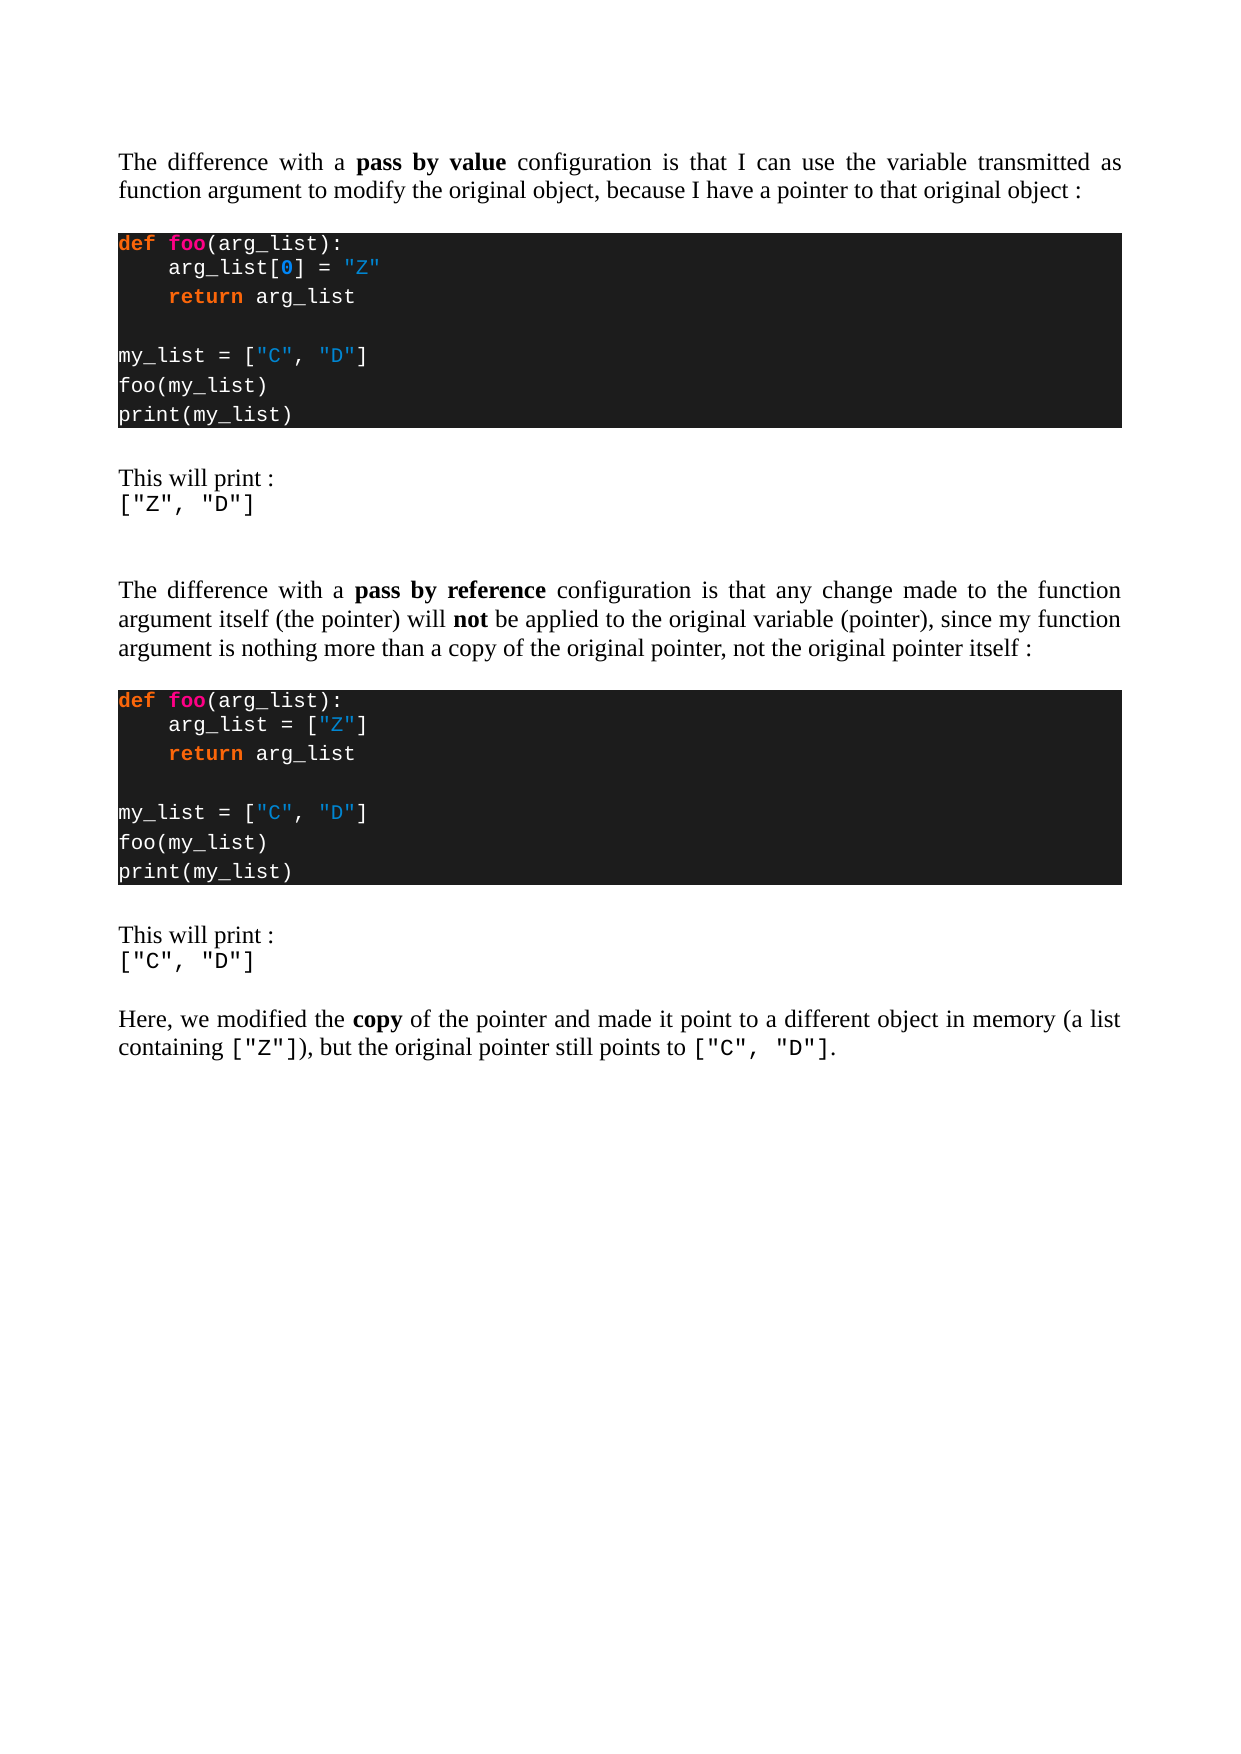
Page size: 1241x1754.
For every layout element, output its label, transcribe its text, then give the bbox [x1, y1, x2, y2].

text This will print : [118, 920, 1122, 949]
text foo(my_list) [118, 832, 1122, 856]
text ["Z", "D"] [118, 492, 1122, 518]
text return arg_list [118, 743, 1122, 767]
text arg_list[0] = "Z" [118, 257, 1122, 280]
text print(my_list) [118, 861, 1122, 885]
text def foo(arg_list): [118, 690, 1122, 714]
text def foo(arg_list): [118, 233, 1122, 257]
text return arg_list [118, 286, 1122, 310]
text foo(my_list) [118, 375, 1122, 398]
text Here, we modified the copy of the pointer and made it point to a different object in memory (a list containing ["Z"]), but the original pointer still points to ["C", "D"]. [118, 1004, 1122, 1063]
text The difference with a pass by value configuration is that I can use the variable transmitted as function argument to modify the original object, because I have a pointer to that original object : [118, 147, 1122, 204]
text my_list = ["C", "D"] [118, 802, 1122, 826]
text my_list = ["C", "D"] [118, 345, 1122, 369]
text This will print : [118, 463, 1122, 492]
text The difference with a pass by reference configuration is that any change made to the function argument itself (the pointer) will not be applied to the original variable (pointer), since my function argument is nothing more than a copy of the original pointer, not the original pointer itself : [118, 575, 1122, 662]
text print(my_list) [118, 404, 1122, 428]
text ["C", "D"] [118, 949, 1122, 975]
text arg_list = ["Z"] [118, 714, 1122, 738]
